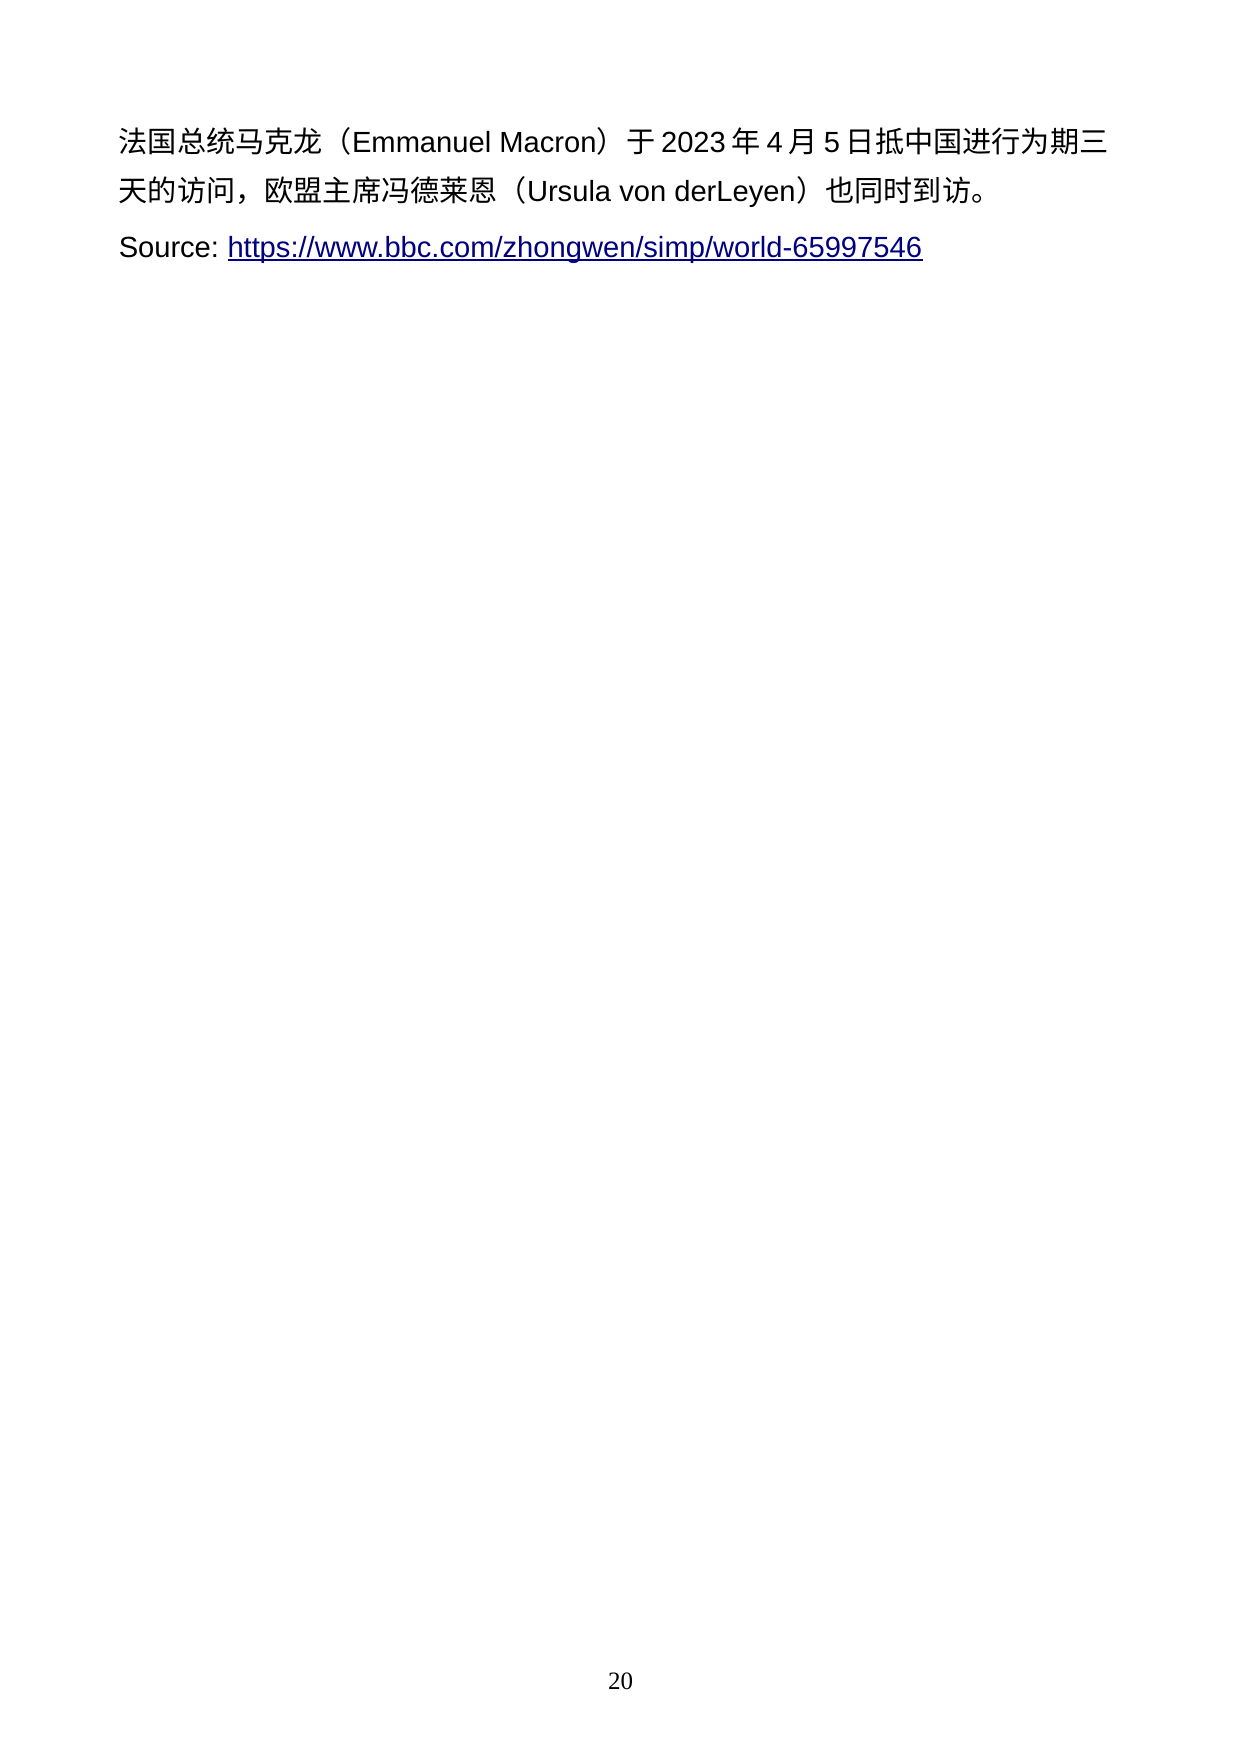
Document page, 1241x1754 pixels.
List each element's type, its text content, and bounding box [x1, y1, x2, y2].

text 法国总统马克龙（Emmanuel Macron）于2023年4月5日抵中国进行为期三天的访问，欧盟主席冯德莱恩（Ursula von derLeyen）也同时到访。 [118, 118, 1122, 209]
text Source: https://www.bbc.com/zhongwen/simp/world-65997546 [118, 230, 1122, 264]
